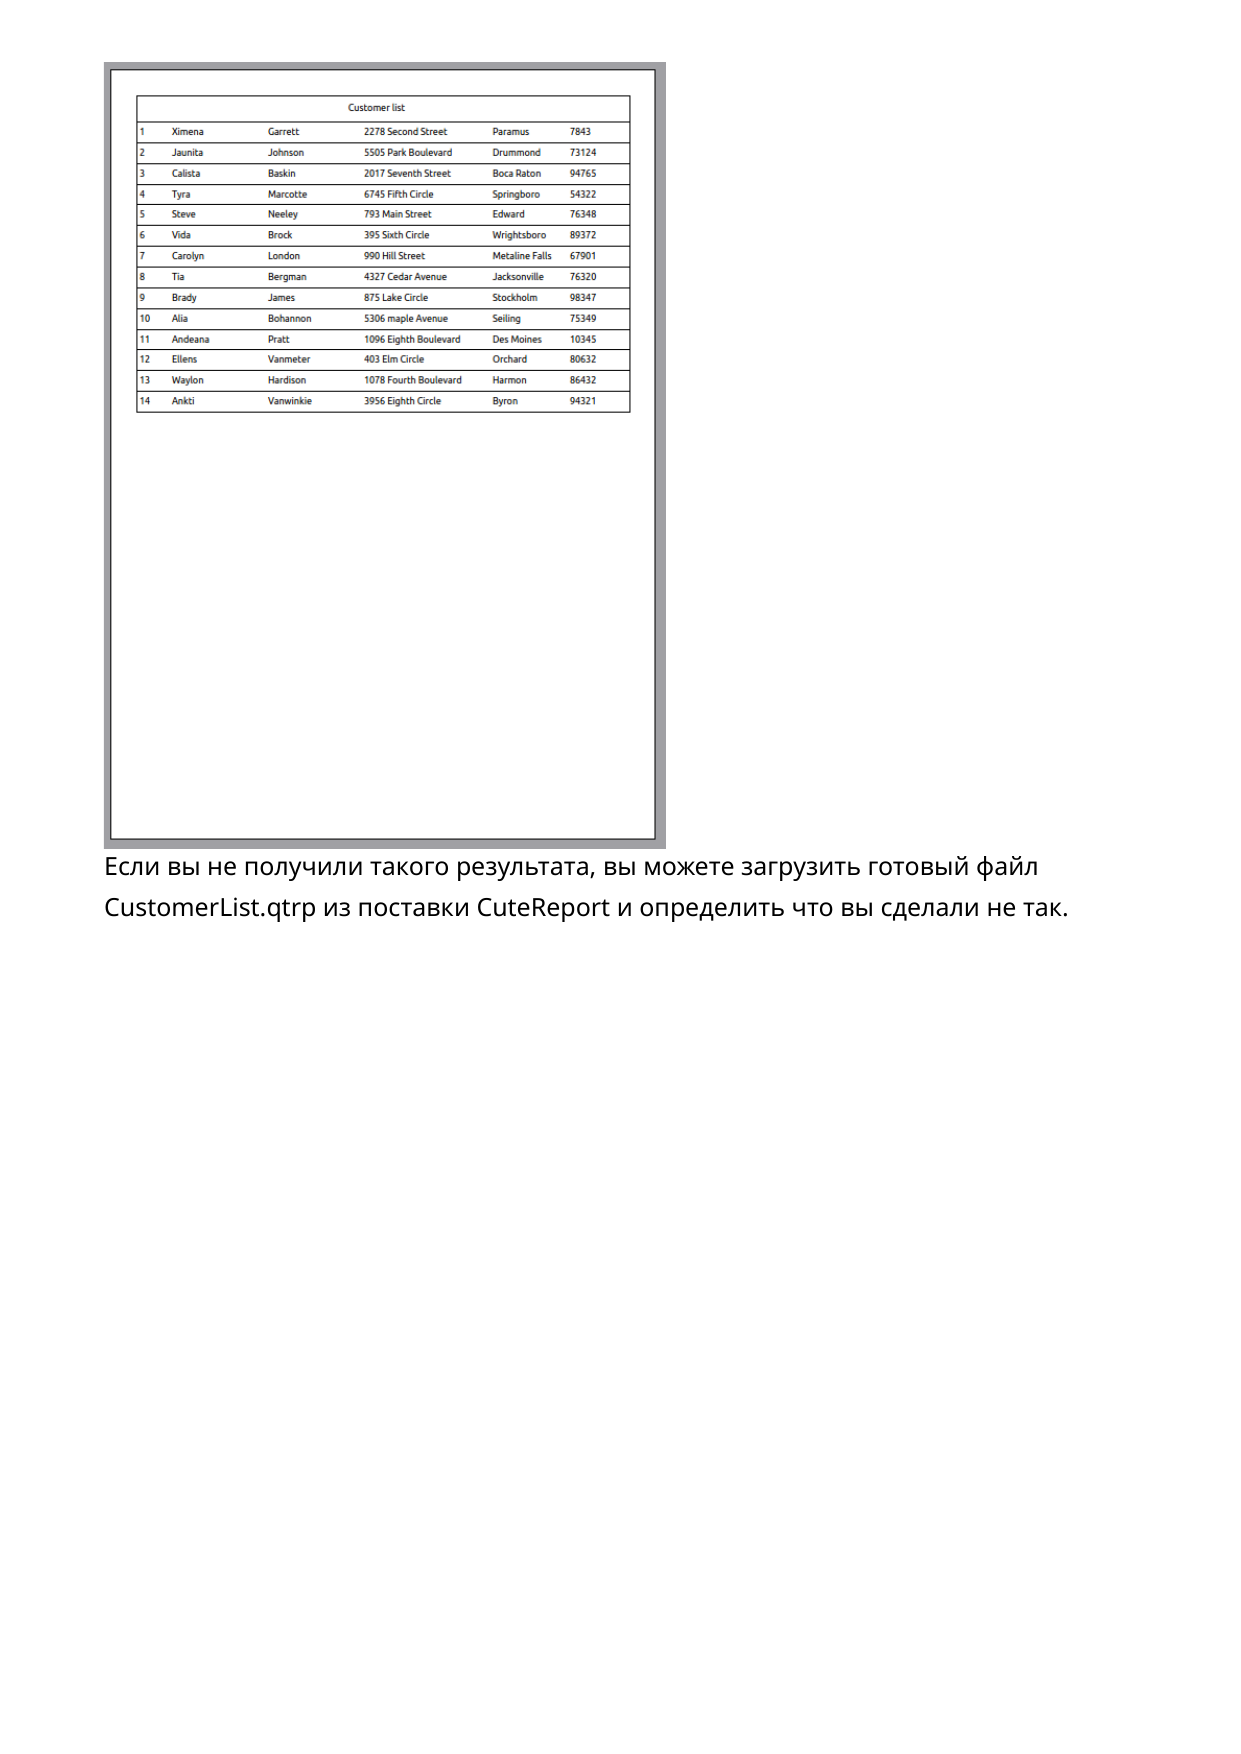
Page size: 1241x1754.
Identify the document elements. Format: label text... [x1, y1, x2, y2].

text Если вы не получили такого результата, вы можете загрузить готовый файл CustomerList.qtrp из поставки CuteReport и определить что вы сделали не так. [104, 849, 1181, 924]
picture [103, 62, 666, 849]
